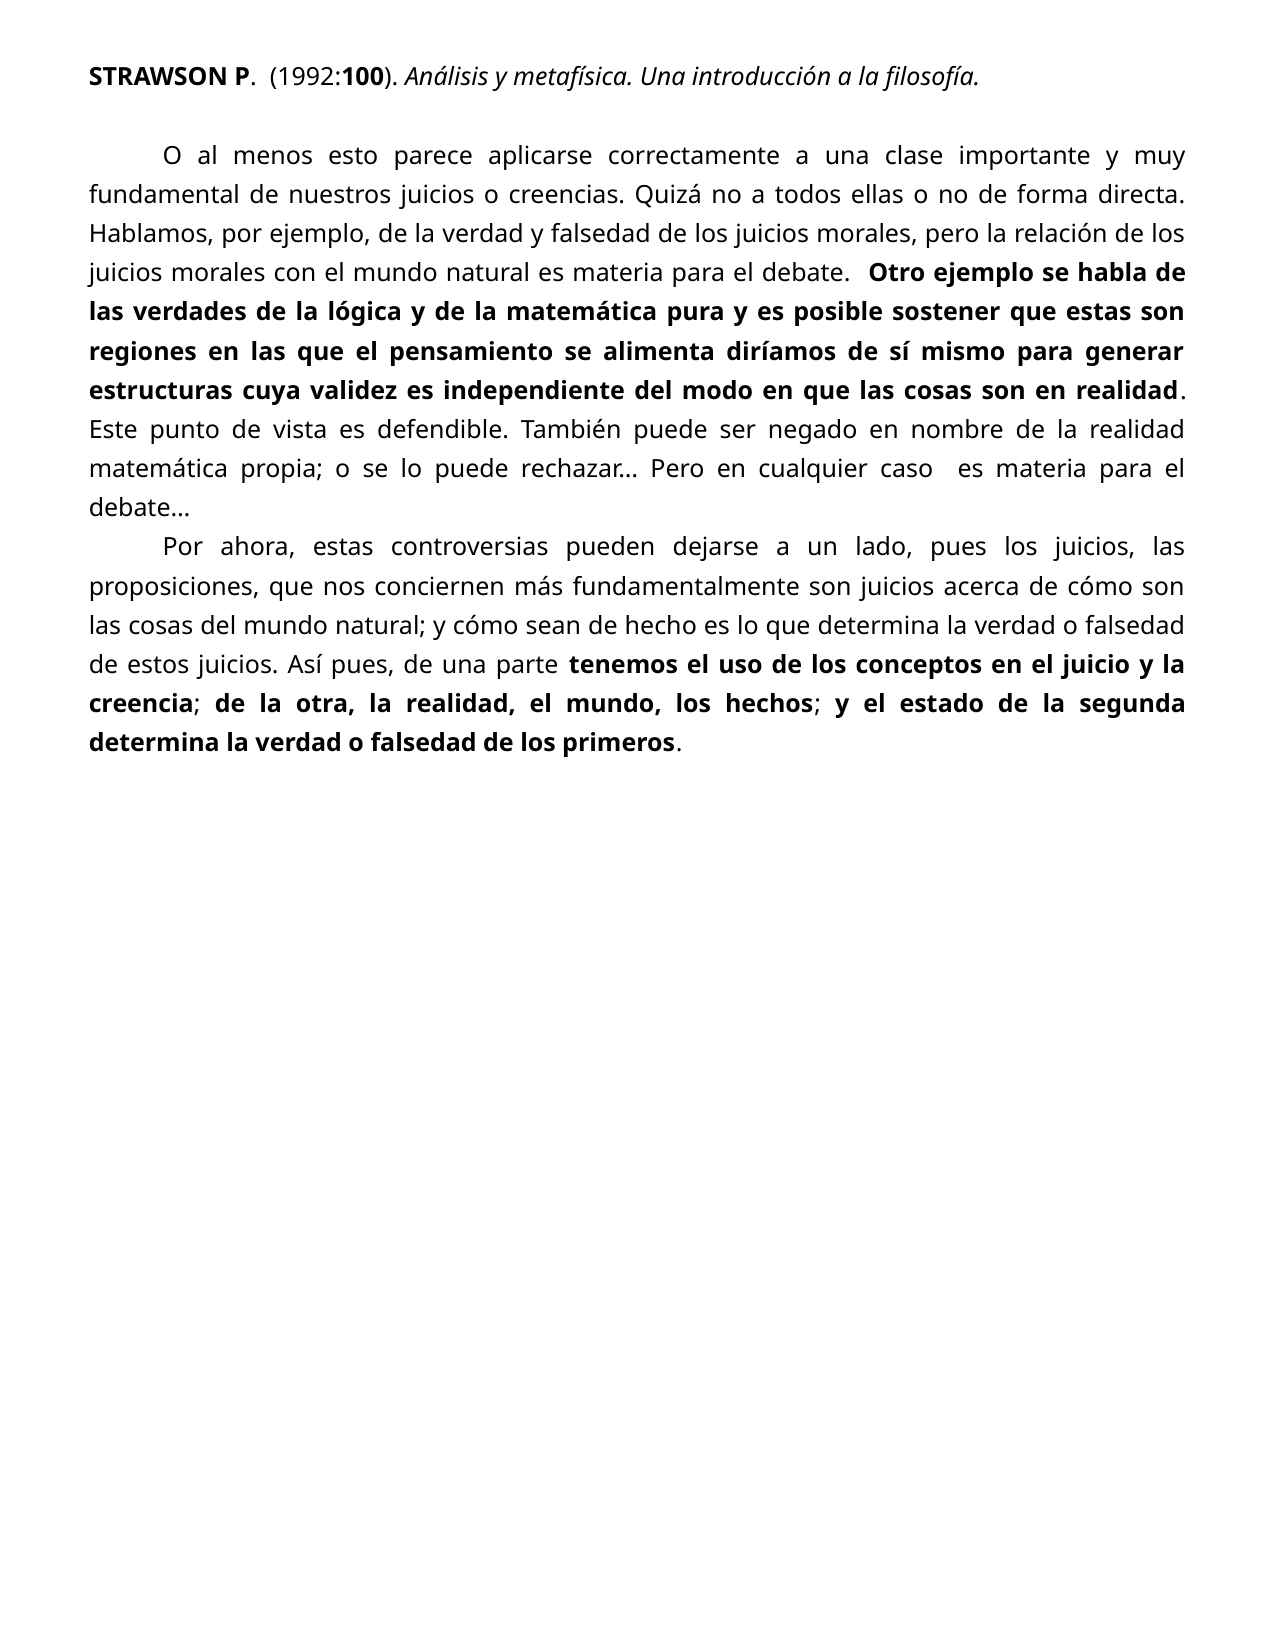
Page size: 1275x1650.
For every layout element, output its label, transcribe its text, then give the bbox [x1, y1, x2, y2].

text Por ahora, estas controversias pueden dejarse a un lado, pues los juicios, las proposiciones, que nos conciernen más fundamentalmente son juicios acerca de cómo son las cosas del mundo natural; y cómo sean de hecho es lo que determina la verdad o falsedad de estos juicios. Así pues, de una parte tenemos el uso de los conceptos en el juicio y la creencia; de la otra, la realidad, el mundo, los hechos; y el estado de la segunda determina la verdad o falsedad de los primeros. [88, 529, 1186, 759]
text O al menos esto parece aplicarse correctamente a una clase importante y muy fundamental de nuestros juicios o creencias. Quizá no a todos ellas o no de forma directa. Hablamos, por ejemplo, de la verdad y falsedad de los juicios morales, pero la relación de los juicios morales con el mundo natural es materia para el debate. Otro ejemplo se habla de las verdades de la lógica y de la matemática pura y es posible sostener que estas son regiones en las que el pensamiento se alimenta diríamos de sí mismo para generar estructuras cuya validez es independiente del modo en que las cosas son en realidad. Este punto de vista es defendible. También puede ser negado en nombre de la realidad matemática propia; o se lo puede rechazar… Pero en cualquier caso es materia para el debate… [88, 137, 1186, 524]
text STRAWSON P. (1992:100). Análisis y metafísica. Una introducción a la filosofía. [88, 59, 1186, 93]
